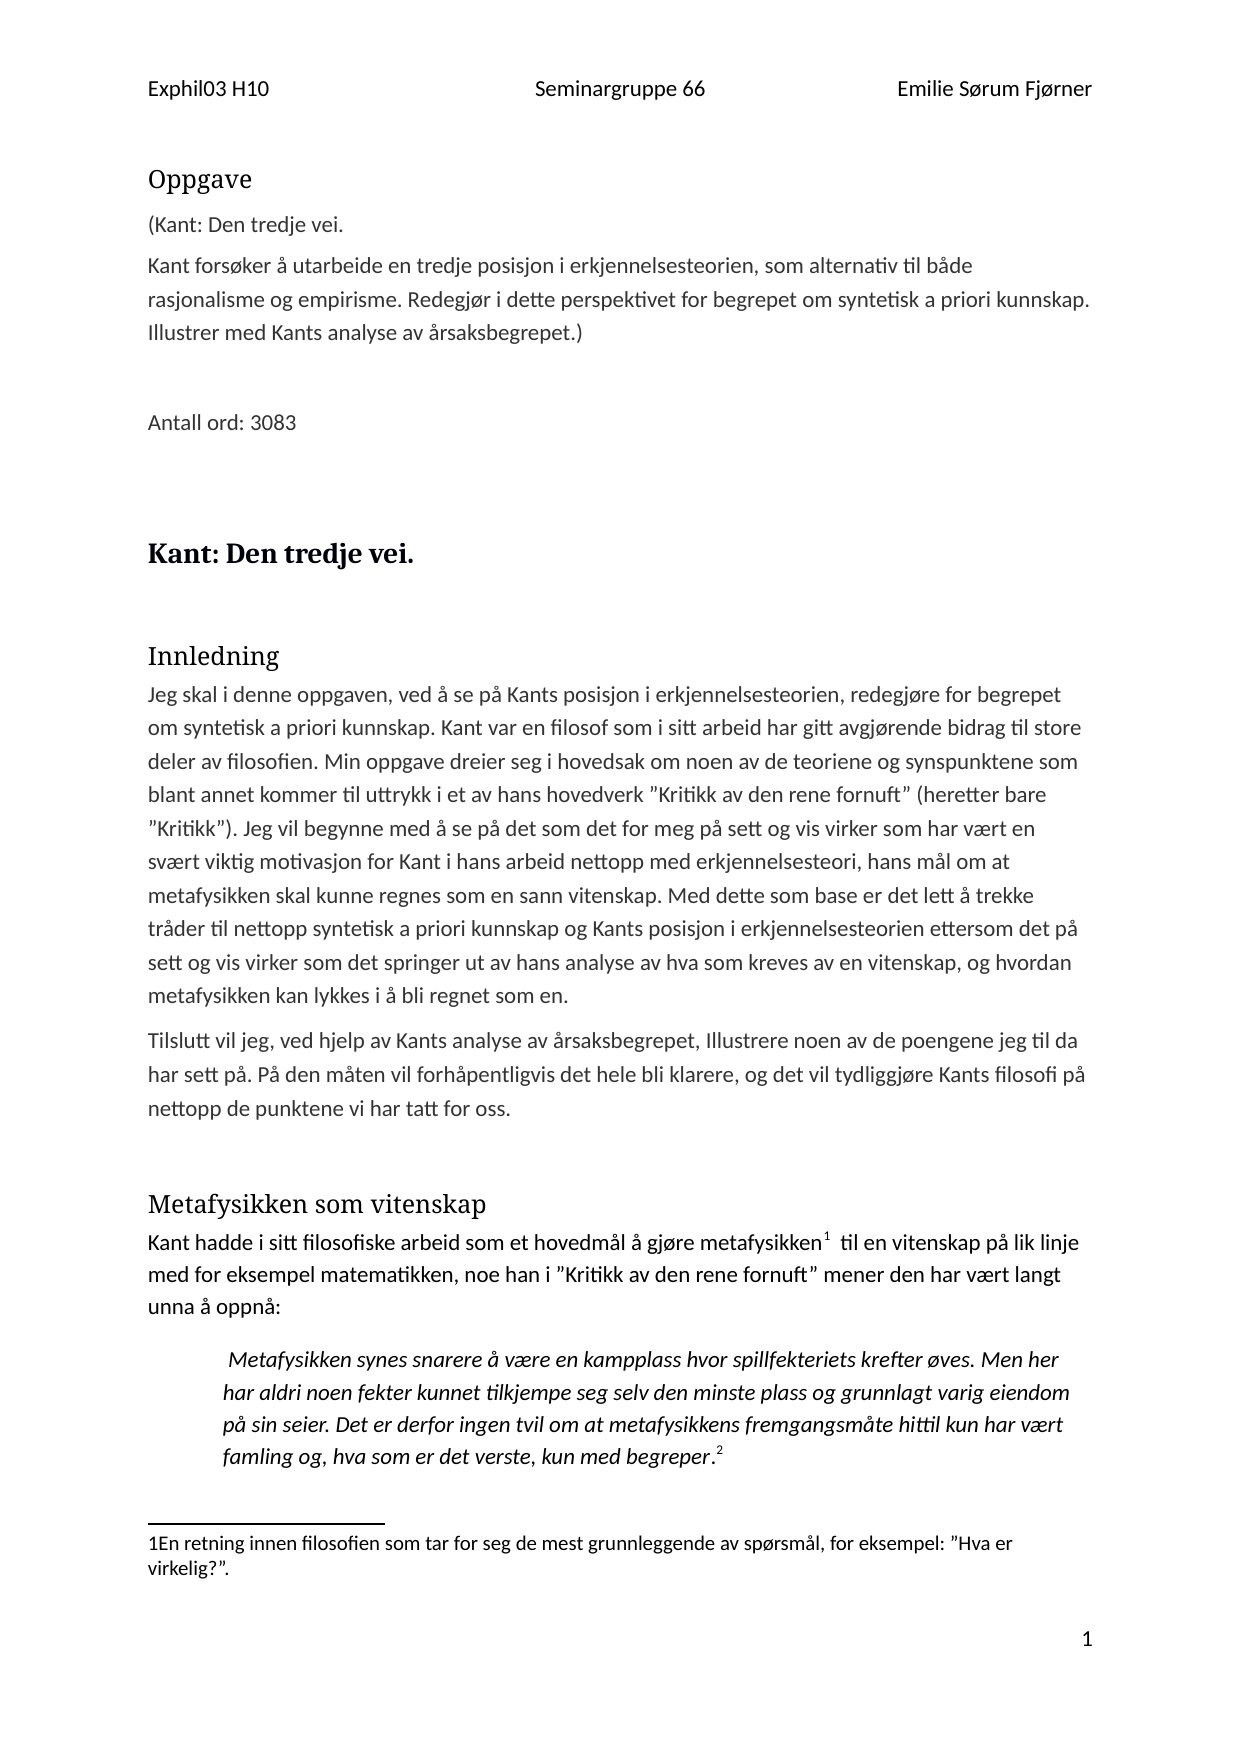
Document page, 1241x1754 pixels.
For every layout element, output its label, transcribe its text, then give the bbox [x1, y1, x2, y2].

subtitle Innledning [148, 638, 1093, 672]
subtitle Oppgave [148, 162, 1093, 196]
text En retning innen filosofien som tar for seg de mest grunnleggende av spørsmål, for eksempel: ”Hva er virkelig?”. [148, 1530, 1093, 1581]
text Kant hadde i sitt filosofiske arbeid som et hovedmål å gjøre metafysikken til en vitenskap på lik linje med for eksempel matematikken, noe han i ”Kritikk av den rene fornuft” mener den har vært langt unna å oppnå: [148, 1228, 1093, 1320]
subtitle Metafysikken som vitenskap [148, 1187, 1093, 1221]
text Kant forsøker å utarbeide en tredje posisjon i erkjennelsesteorien, som alternativ til både rasjonalisme og empirisme. Redegjør i dette perspektivet for begrepet om syntetisk a priori kunnskap. Illustrer med Kants analyse av årsaksbegrepet.) [148, 251, 1093, 346]
list Metafysikken synes snarere å være en kampplass hvor spillfekteriets krefter øves. Men her har aldri noen fekter kunnet tilkjempe seg selv den minste plass og grunnlagt varig eiendom på sin seier. Det er derfor ingen tvil om at metafysikkens fremgangsmåte hittil kun har vært famling og, hva som er det verste, kun med begreper. [223, 1345, 1093, 1470]
text (Kant: Den tredje vei. [148, 210, 1093, 238]
subtitle Kant: Den tredje vei. [148, 537, 1093, 571]
text Antall ord: 3083 [148, 408, 1093, 436]
text Jeg skal i denne oppgaven, ved å se på Kants posisjon i erkjennelsesteorien, redegjøre for begrepet om syntetisk a priori kunnskap. Kant var en filosof som i sitt arbeid har gitt avgjørende bidrag til store deler av filosofien. Min oppgave dreier seg i hovedsak om noen av de teoriene og synspunktene som blant annet kommer til uttrykk i et av hans hovedverk ”Kritikk av den rene fornuft” (heretter bare ”Kritikk”). Jeg vil begynne med å se på det som det for meg på sett og vis virker som har vært en svært viktig motivasjon for Kant i hans arbeid nettopp med erkjennelsesteori, hans mål om at metafysikken skal kunne regnes som en sann vitenskap. Med dette som base er det lett å trekke tråder til nettopp syntetisk a priori kunnskap og Kants posisjon i erkjennelsesteorien ettersom det på sett og vis virker som det springer ut av hans analyse av hva som kreves av en vitenskap, og hvordan metafysikken kan lykkes i å bli regnet som en. [148, 680, 1093, 1009]
text Tilslutt vil jeg, ved hjelp av Kants analyse av årsaksbegrepet, Illustrere noen av de poengene jeg til da har sett på. På den måten vil forhåpentligvis det hele bli klarere, og det vil tydliggjøre Kants filosofi på nettopp de punktene vi har tatt for oss. [148, 1027, 1093, 1122]
